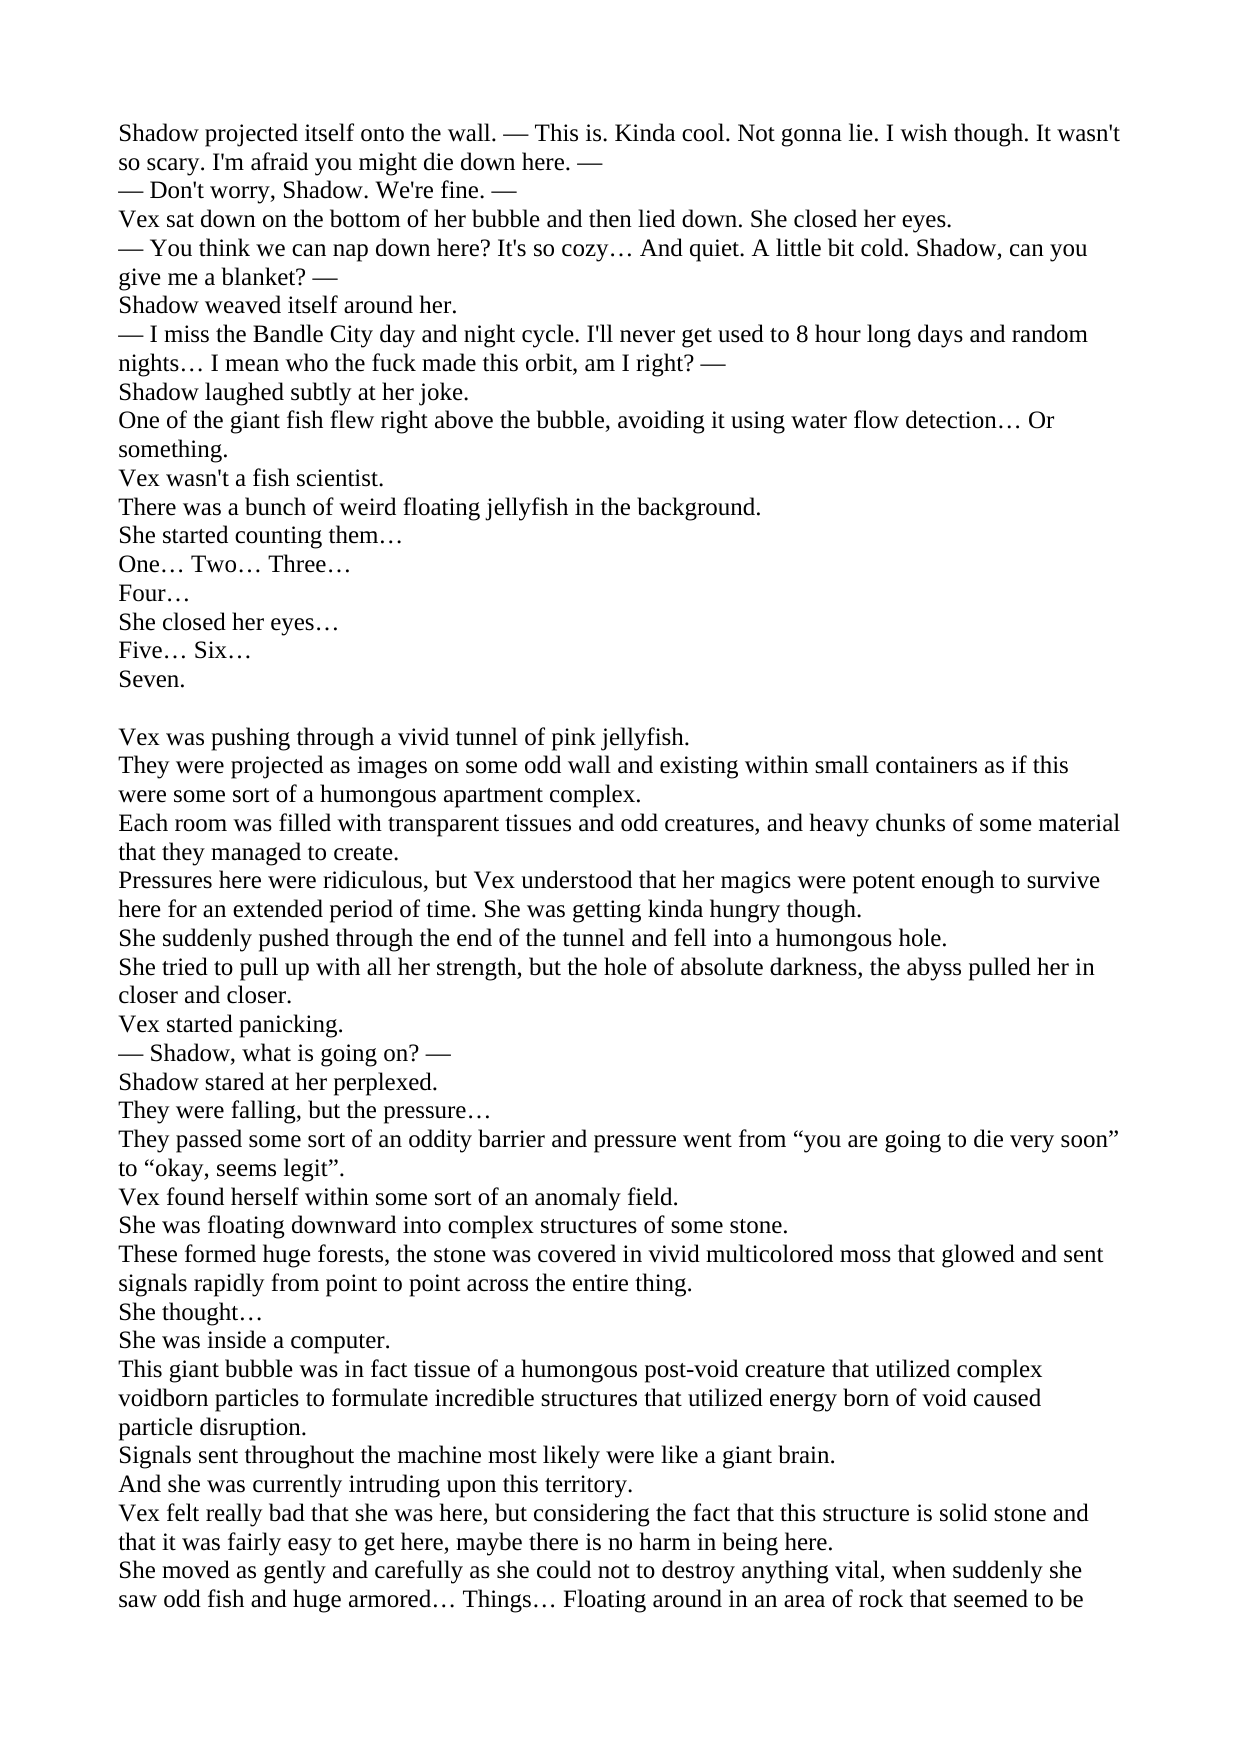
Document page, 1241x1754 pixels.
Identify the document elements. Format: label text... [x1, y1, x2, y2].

text Shadow projected itself onto the wall. — This is. Kinda cool. Not gonna lie. I wish though. It wasn't so scary. I'm afraid you might die down here. — — Don't worry, Shadow. We're fine. — Vex sat down on the bottom of her bubble and then lied down. She closed her eyes. — You think we can nap down here? It's so cozy… And quiet. A little bit cold. Shadow, can you give me a blanket? — Shadow weaved itself around her. — I miss the Bandle City day and night cycle. I'll never get used to 8 hour long days and random nights… I mean who the fuck made this orbit, am I right? — Shadow laughed subtly at her joke. One of the giant fish flew right above the bubble, avoiding it using water flow detection… Or something. Vex wasn't a fish scientist. There was a bunch of weird floating jellyfish in the background. She started counting them… One… Two… Three… Four… She closed her eyes… Five… Six… Seven. [118, 118, 1122, 693]
text Vex was pushing through a vivid tunnel of pink jellyfish. They were projected as images on some odd wall and existing within small containers as if this were some sort of a humongous apartment complex. Each room was filled with transparent tissues and odd creatures, and heavy chunks of some material that they managed to create. Pressures here were ridiculous, but Vex understood that her magics were potent enough to survive here for an extended period of time. She was getting kinda hungry though. She suddenly pushed through the end of the tunnel and fell into a humongous hole. She tried to pull up with all her strength, but the hole of absolute darkness, the abyss pulled her in closer and closer. Vex started panicking. — Shadow, what is going on? — Shadow stared at her perplexed. They were falling, but the pressure… They passed some sort of an oddity barrier and pressure went from “you are going to die very soon” to “okay, seems legit”. Vex found herself within some sort of an anomaly field. She was floating downward into complex structures of some stone. These formed huge forests, the stone was covered in vivid multicolored moss that glowed and sent signals rapidly from point to point across the entire thing. She thought… She was inside a computer. This giant bubble was in fact tissue of a humongous post-void creature that utilized complex voidborn particles to formulate incredible structures that utilized energy born of void caused particle disruption. Signals sent throughout the machine most likely were like a giant brain. And she was currently intruding upon this territory. Vex felt really bad that she was here, but considering the fact that this structure is solid stone and that it was fairly easy to get here, maybe there is no harm in being here. She moved as gently and carefully as she could not to destroy anything vital, when suddenly she saw odd fish and huge armored… Things… Floating around in an area of rock that seemed to be [118, 722, 1122, 1613]
